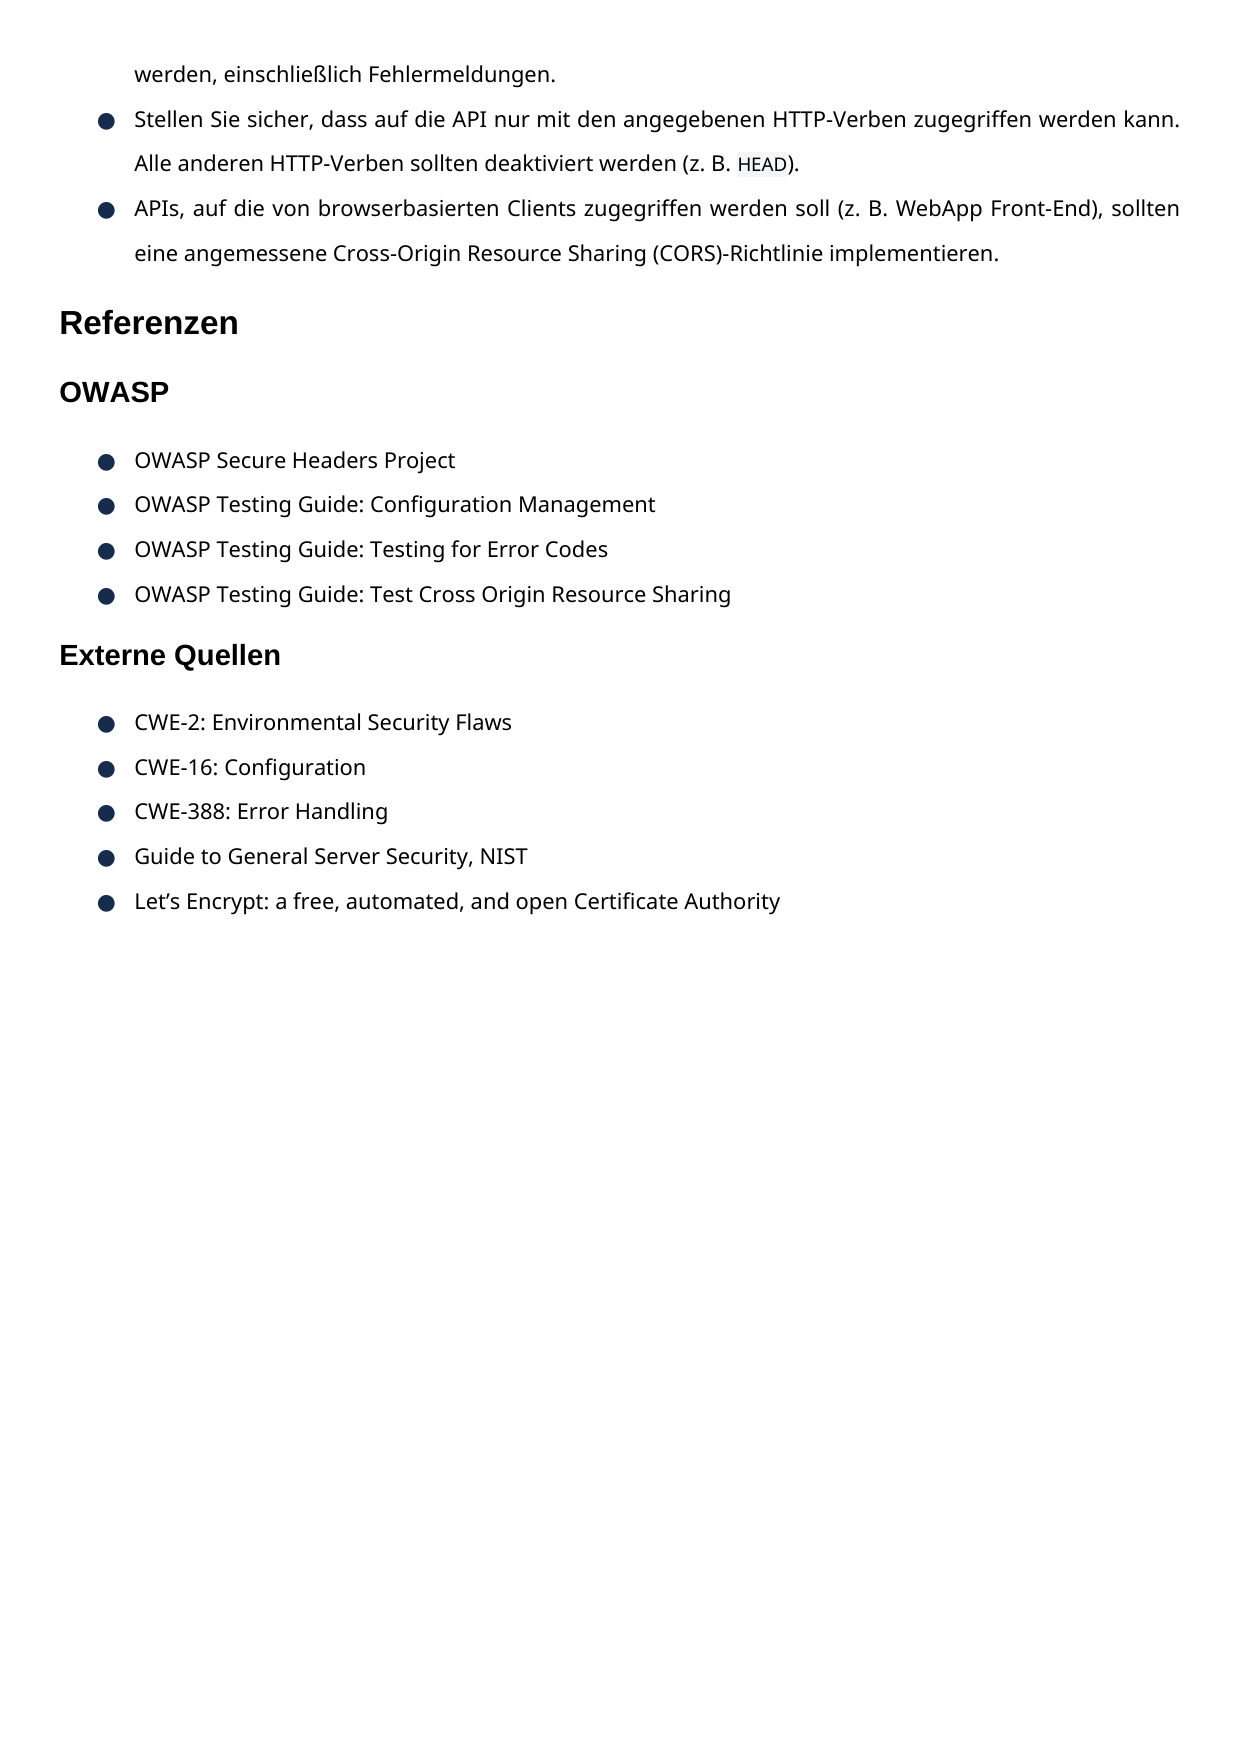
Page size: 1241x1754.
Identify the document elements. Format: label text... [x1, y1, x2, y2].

list OWASP Testing Guide: Test Cross Origin Resource Sharing [97, 579, 1181, 608]
list Let’s Encrypt: a free, automated, and open Certificate Authority [97, 886, 1181, 916]
subtitle Referenzen [59, 303, 1181, 342]
list CWE-388: Error Handling [97, 796, 1181, 826]
list CWE-16: Configuration [97, 752, 1181, 781]
list OWASP Testing Guide: Configuration Management [97, 489, 1181, 519]
list Stellen Sie sicher, dass auf die API nur mit den angegebenen HTTP-Verben zugegriffen werden kann. Alle anderen HTTP-Verben sollten deaktiviert werden (z. B. HEAD). [97, 104, 1181, 178]
subtitle OWASP [59, 376, 1181, 409]
list Guide to General Server Security, NIST [97, 841, 1181, 871]
list APIs, auf die von browserbasierten Clients zugegriffen werden soll (z. B. WebApp Front-End), sollten eine angemessene Cross-Origin Resource Sharing (CORS)-Richtlinie implementieren. [97, 193, 1181, 268]
list OWASP Secure Headers Project [97, 444, 1181, 474]
subtitle Externe Quellen [59, 638, 1181, 671]
list CWE-2: Environmental Security Flaws [97, 707, 1181, 737]
list OWASP Testing Guide: Testing for Error Codes [97, 534, 1181, 564]
list werden, einschließlich Fehlermeldungen. [97, 59, 1181, 89]
